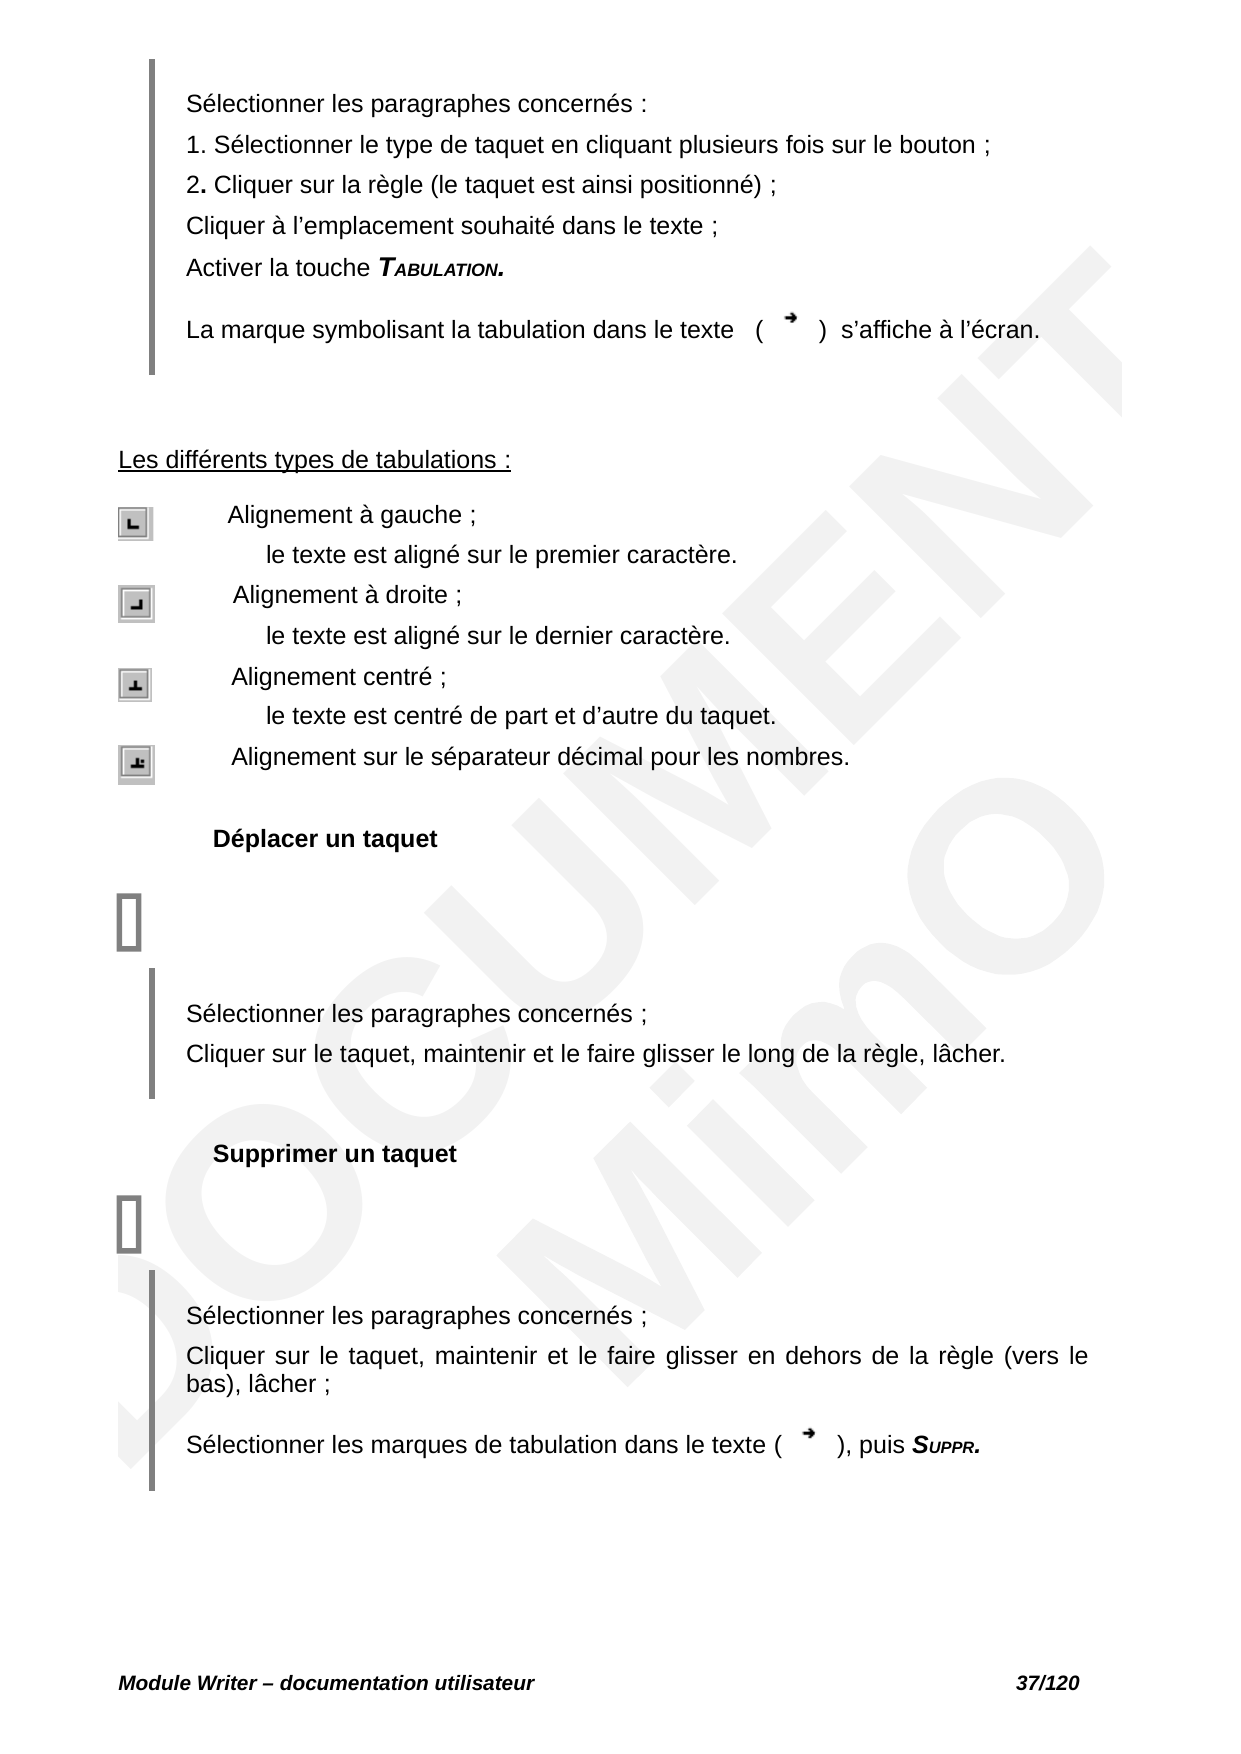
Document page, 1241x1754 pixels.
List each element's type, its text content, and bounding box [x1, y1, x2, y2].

text 2. Cliquer sur la règle (le taquet est ainsi positionné) ; [155, 140, 1122, 180]
subtitle Déplacer un taquet [213, 825, 1122, 853]
text Alignement centré ; [118, 663, 1122, 702]
text Sélectionner les paragraphes concernés ; [155, 968, 1122, 1008]
text Cliquer sur le taquet, maintenir et le faire glisser le long de la règle, lâcher. [155, 1008, 1122, 1099]
text Activer la touche Tabulation. [155, 221, 1122, 263]
text Alignement à droite ; [118, 581, 1122, 622]
text Cliquer sur le taquet, maintenir et le faire glisser en dehors de la règle (vers le bas), lâcher ; [155, 1311, 1122, 1379]
subtitle Supprimer un taquet [213, 1139, 1122, 1167]
text le texte est aligné sur le premier caractère. [226, 541, 1122, 569]
text le texte est aligné sur le dernier caractère. [226, 622, 1122, 650]
text Sélectionner les paragraphes concernés ; [155, 1270, 1122, 1311]
text Sélectionner les marques de tabulation dans le texte (), puis Suppr. [155, 1379, 1122, 1491]
text Alignement à gauche ; [118, 501, 1122, 541]
picture [782, 1410, 837, 1454]
text 8 [115, 1167, 1122, 1270]
text Sélectionner les paragraphes concernés : [155, 59, 1122, 99]
text le texte est centré de part et d’autre du taquet. [223, 702, 1122, 730]
picture [764, 294, 819, 339]
text Les différents types de tabulations : [118, 446, 1122, 474]
text Alignement sur le séparateur décimal pour les nombres. [118, 742, 1122, 784]
text Cliquer à l’emplacement souhaité dans le texte ; [155, 180, 1122, 221]
text La marque symbolisant la tabulation dans le texte () s’affiche à l’écran. [155, 263, 1122, 375]
text 1. Sélectionner le type de taquet en cliquant plusieurs fois sur le bouton ; [155, 99, 1122, 140]
text 8 [115, 865, 1122, 968]
